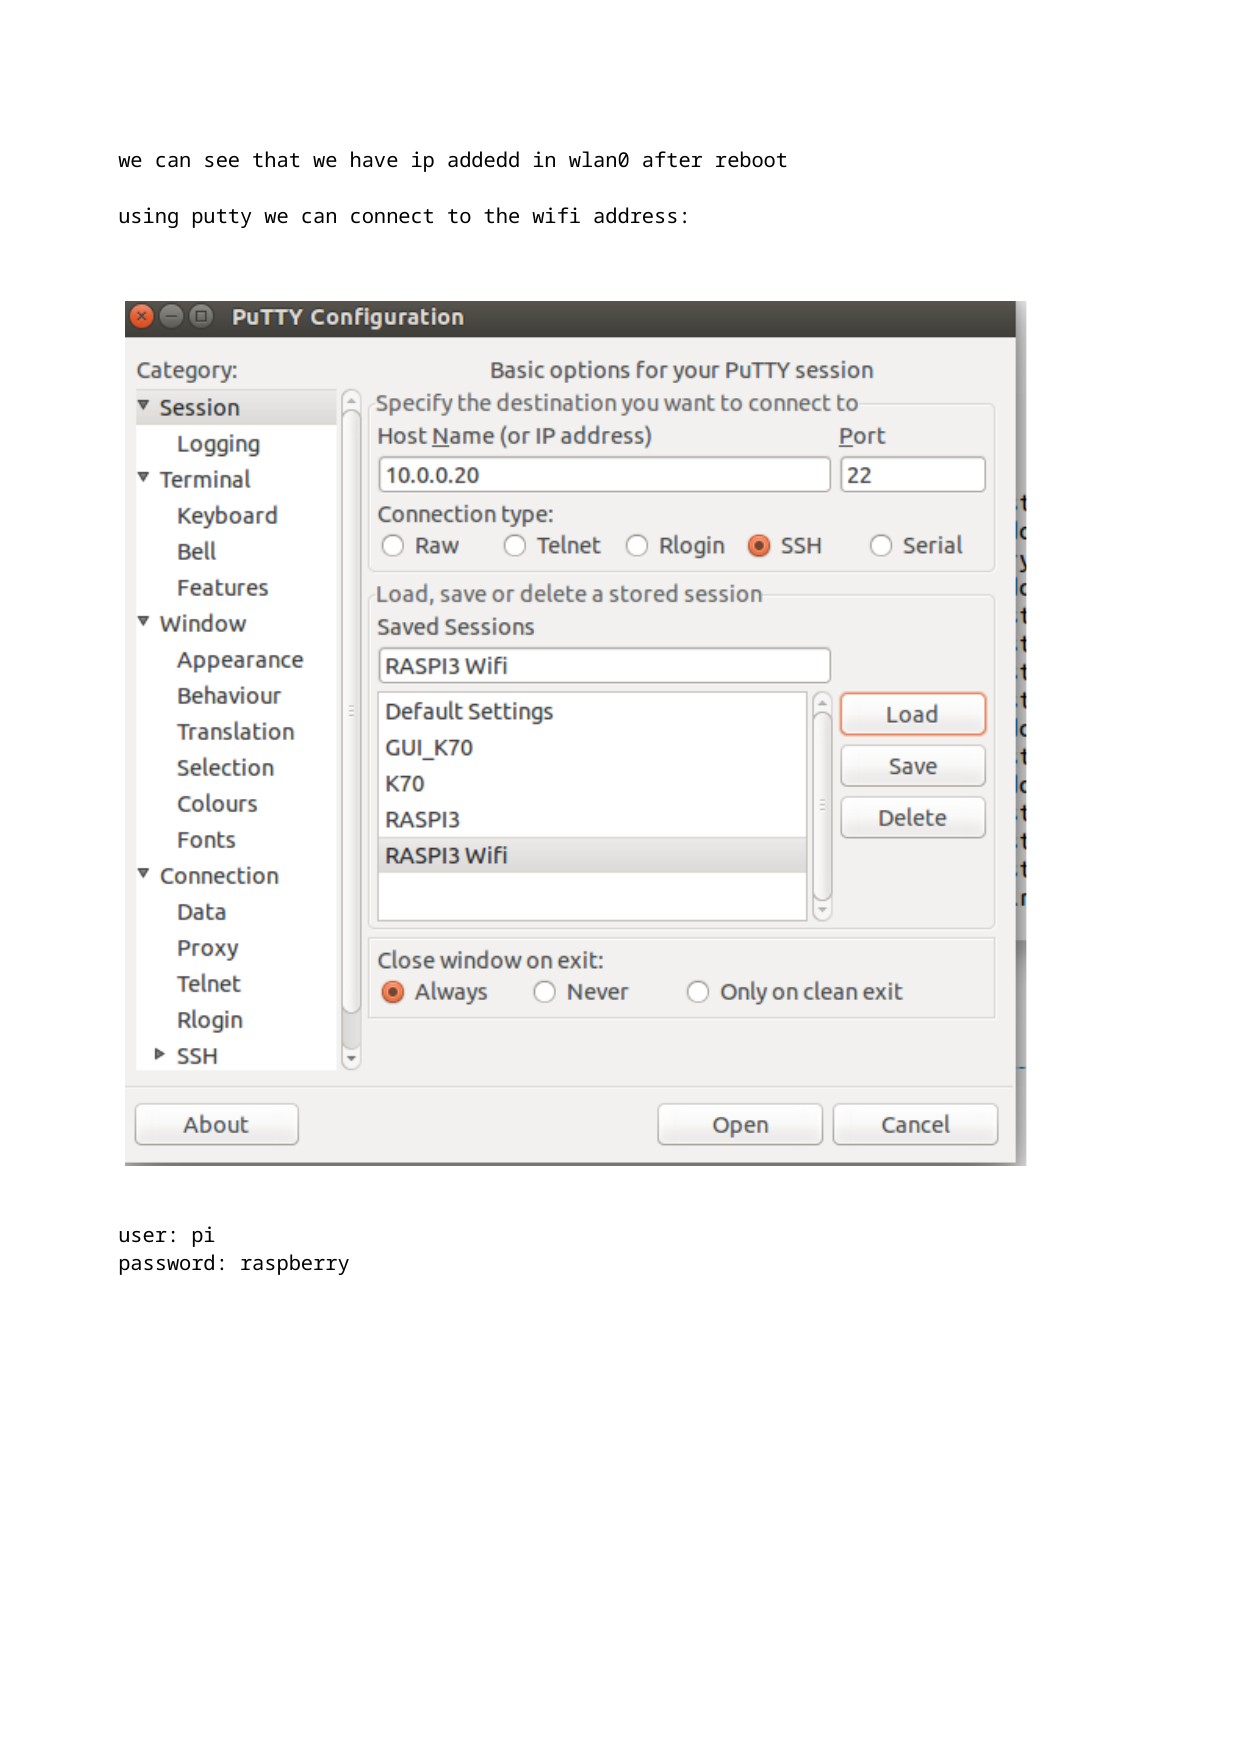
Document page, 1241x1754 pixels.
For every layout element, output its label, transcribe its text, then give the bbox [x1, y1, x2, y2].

text we can see that we have ip addedd in wlan0 after reboot [118, 146, 1122, 173]
text using putty we can connect to the wifi address: [118, 201, 1122, 229]
text password: raspberry [118, 1248, 1122, 1276]
picture [125, 301, 1027, 1166]
text user: pi [118, 1221, 1122, 1248]
